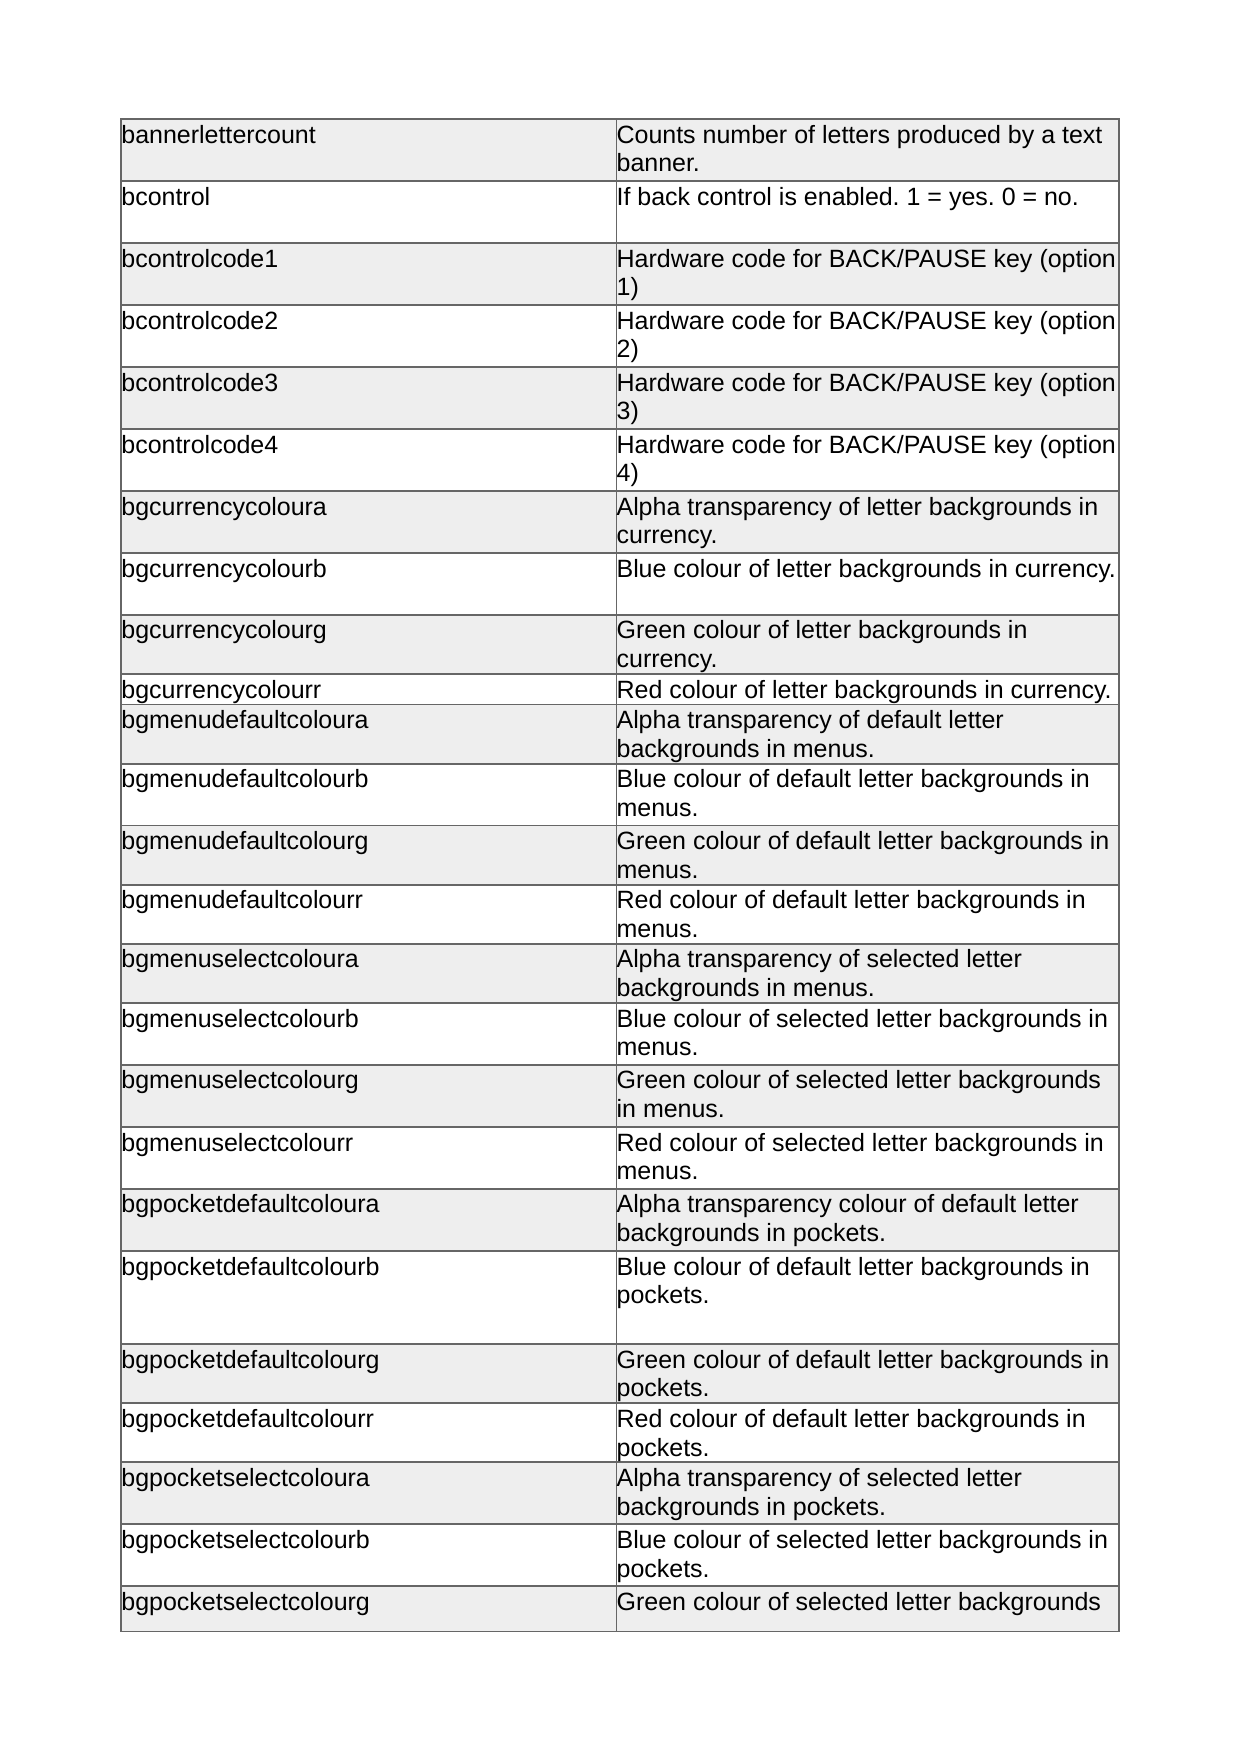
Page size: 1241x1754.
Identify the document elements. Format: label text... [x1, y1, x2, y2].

table_cell Alpha transparency of letter backgrounds in currency. [617, 492, 1118, 552]
table_cell Blue colour of selected letter backgrounds in pockets. [617, 1525, 1118, 1585]
table_cell If back control is enabled. 1 = yes. 0 = no. [617, 182, 1118, 242]
table_cell bgcurrencycolourg [122, 616, 616, 673]
table_cell bgpocketselectcolourb [122, 1525, 616, 1585]
table_cell bgmenudefaultcolourb [122, 765, 616, 825]
table_cell bgmenuselectcolourb [122, 1004, 616, 1064]
table_cell Red colour of selected letter backgrounds in menus. [617, 1128, 1118, 1188]
table_cell Blue colour of selected letter backgrounds in menus. [617, 1004, 1118, 1064]
table_cell bgpocketselectcoloura [122, 1463, 616, 1523]
table_cell Alpha transparency colour of default letter backgrounds in pockets. [617, 1190, 1118, 1250]
table_cell bgcurrencycoloura [122, 492, 616, 552]
table_cell bgpocketdefaultcoloura [122, 1190, 616, 1250]
table_cell bcontrolcode4 [122, 430, 616, 490]
table_cell Green colour of default letter backgrounds in menus. [617, 826, 1118, 884]
table_cell bgmenudefaultcoloura [122, 705, 616, 763]
table_cell Blue colour of letter backgrounds in currency. [617, 554, 1118, 614]
table_cell bgcurrencycolourr [122, 675, 616, 704]
table_cell Alpha transparency of default letter backgrounds in menus. [617, 705, 1118, 763]
table_cell bgpocketdefaultcolourg [122, 1345, 616, 1402]
table_cell Green colour of default letter backgrounds in pockets. [617, 1345, 1118, 1402]
table_cell bcontrolcode1 [122, 244, 616, 304]
table_cell bcontrolcode3 [122, 368, 616, 428]
table_cell bgmenudefaultcolourr [122, 886, 616, 943]
table_cell Green colour of letter backgrounds in currency. [617, 616, 1118, 673]
table_cell bgmenuselectcoloura [122, 945, 616, 1002]
table_cell Alpha transparency of selected letter backgrounds in menus. [617, 945, 1118, 1002]
table_cell Green colour of selected letter backgrounds in menus. [617, 1066, 1118, 1126]
table_cell Red colour of letter backgrounds in currency. [617, 675, 1118, 704]
table_cell bgpocketselectcolourg [122, 1587, 616, 1631]
table_cell bgpocketdefaultcolourb [122, 1252, 616, 1343]
table_cell Blue colour of default letter backgrounds in menus. [617, 765, 1118, 825]
table_cell Red colour of default letter backgrounds in pockets. [617, 1404, 1118, 1461]
table_cell bgmenuselectcolourr [122, 1128, 616, 1188]
table_cell bannerlettercount [122, 120, 616, 180]
table_cell Hardware code for BACK/PAUSE key (option 3) [617, 368, 1118, 428]
table_cell Hardware code for BACK/PAUSE key (option 1) [617, 244, 1118, 304]
table_cell Blue colour of default letter backgrounds in pockets. [617, 1252, 1118, 1343]
table_cell Hardware code for BACK/PAUSE key (option 4) [617, 430, 1118, 490]
table_cell Green colour of selected letter backgrounds [617, 1587, 1118, 1631]
table_cell bgmenuselectcolourg [122, 1066, 616, 1126]
table_cell Counts number of letters produced by a text banner. [617, 120, 1118, 180]
table_cell bcontrol [122, 182, 616, 242]
table_cell Alpha transparency of selected letter backgrounds in pockets. [617, 1463, 1118, 1523]
table_cell Hardware code for BACK/PAUSE key (option 2) [617, 306, 1118, 366]
table_cell bgcurrencycolourb [122, 554, 616, 614]
table_cell bcontrolcode2 [122, 306, 616, 366]
table_cell Red colour of default letter backgrounds in menus. [617, 886, 1118, 943]
table_cell bgmenudefaultcolourg [122, 826, 616, 884]
table_cell bgpocketdefaultcolourr [122, 1404, 616, 1461]
